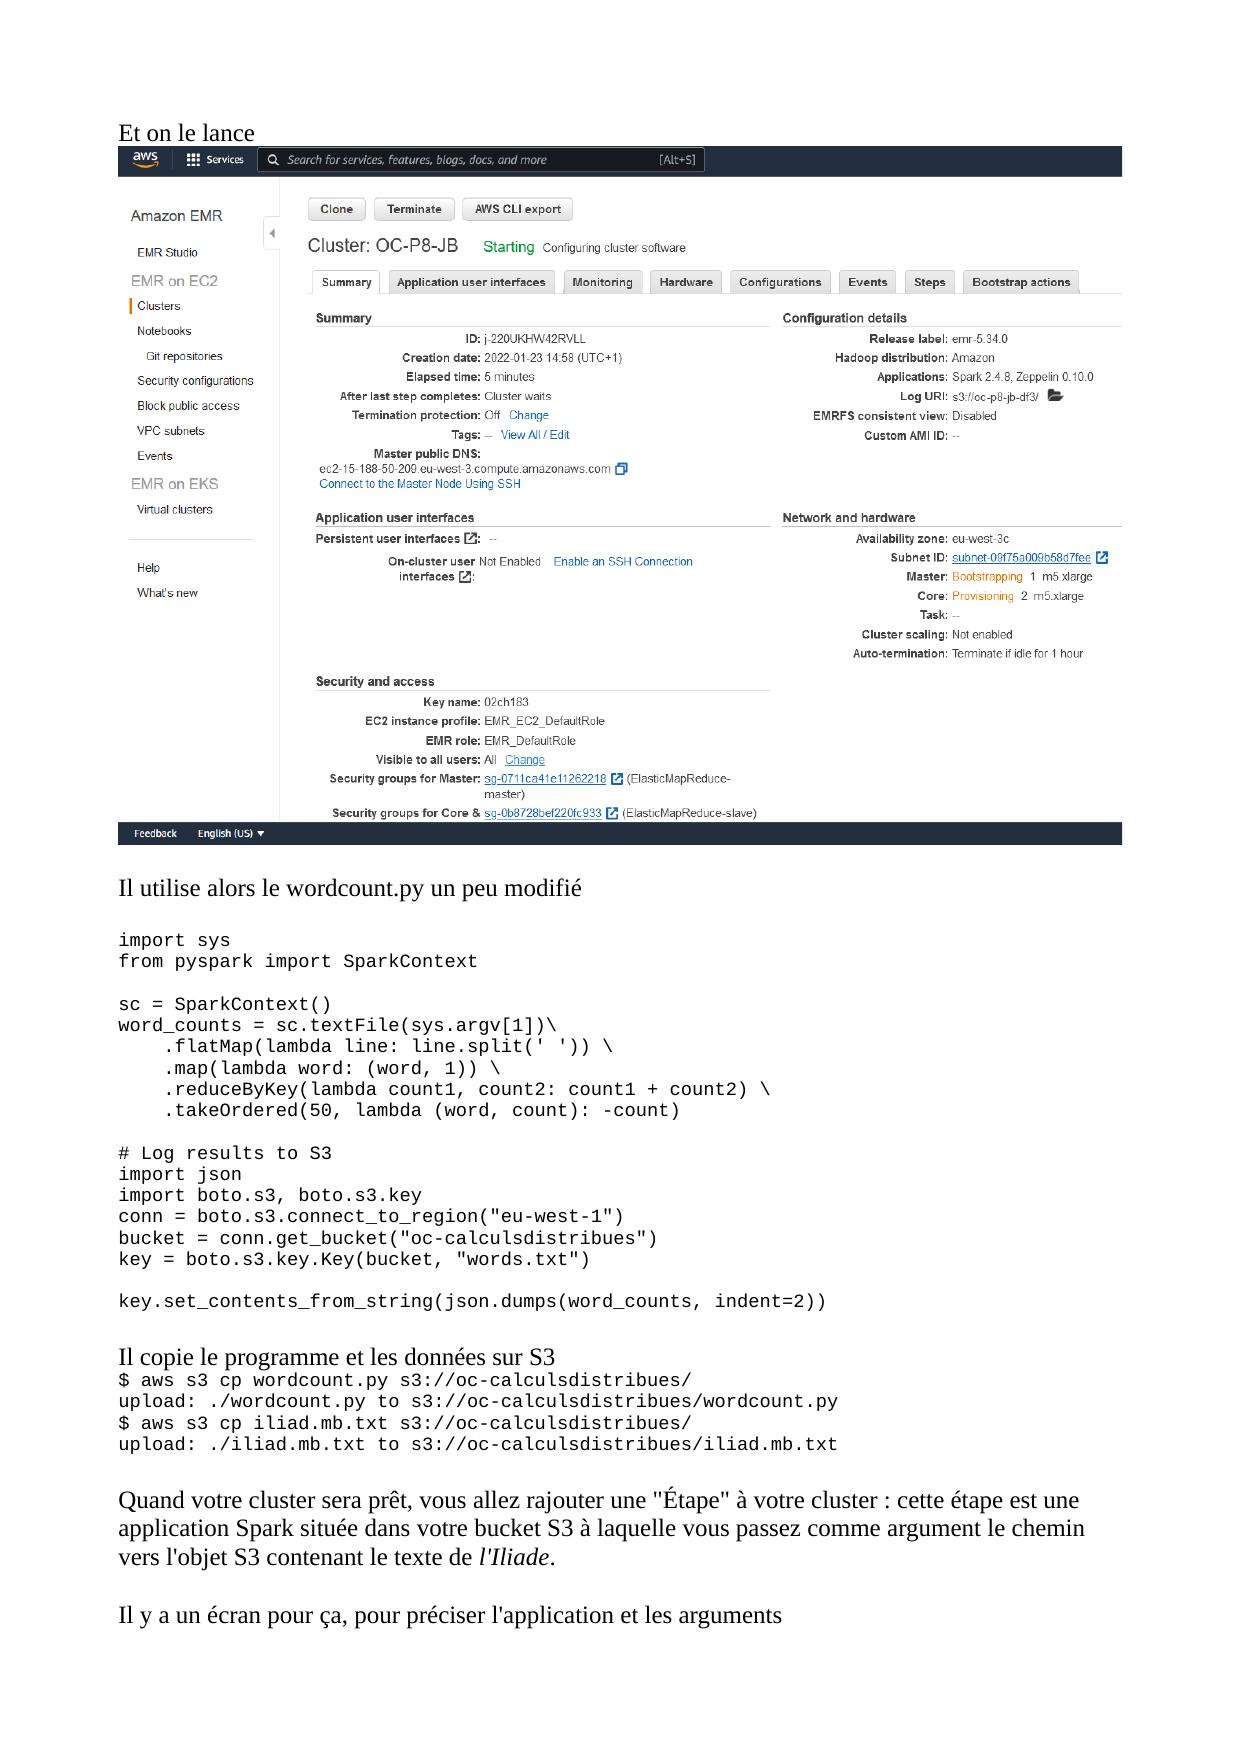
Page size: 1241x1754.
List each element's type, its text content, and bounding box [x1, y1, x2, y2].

text upload: ./iliad.mb.txt to s3://oc-calculsdistribues/iliad.mb.txt [118, 1435, 1122, 1456]
text word_counts = sc.textFile(sys.argv[1])\ [118, 1016, 1122, 1037]
text Il y a un écran pour ça, pour préciser l'application et les arguments [118, 1600, 1122, 1628]
text Quand votre cluster sera prêt, vous allez rajouter une "Étape" à votre cluster : cette étape est une application Spark située dans votre bucket S3 à laquelle vous passez comme argument le chemin vers l'objet S3 contenant le texte de l'Iliade. [118, 1485, 1122, 1571]
text Et on le lance [118, 118, 1122, 146]
picture [118, 146, 1123, 845]
text import json [118, 1165, 1122, 1186]
text .reduceByKey(lambda count1, count2: count1 + count2) \ [118, 1080, 1122, 1101]
text .map(lambda word: (word, 1)) \ [118, 1058, 1122, 1080]
text # Log results to S3 [118, 1143, 1122, 1165]
text key = boto.s3.key.Key(bucket, "words.txt") [118, 1250, 1122, 1271]
text .takeOrdered(50, lambda (word, count): -count) [118, 1101, 1122, 1122]
text key.set_contents_from_string(json.dumps(word_counts, indent=2)) [118, 1292, 1122, 1313]
text bucket = conn.get_bucket("oc-calculsdistribues") [118, 1228, 1122, 1250]
text conn = boto.s3.connect_to_region("eu-west-1") [118, 1207, 1122, 1228]
text from pyspark import SparkContext [118, 952, 1122, 973]
text import boto.s3, boto.s3.key [118, 1186, 1122, 1207]
text Il copie le programme et les données sur S3 [118, 1342, 1122, 1371]
text Il utilise alors le wordcount.py un peu modifié [118, 873, 1122, 902]
text .flatMap(lambda line: line.split(' ')) \ [118, 1037, 1122, 1058]
text sc = SparkContext() [118, 995, 1122, 1016]
text $ aws s3 cp iliad.mb.txt s3://oc-calculsdistribues/ [118, 1413, 1122, 1435]
text $ aws s3 cp wordcount.py s3://oc-calculsdistribues/ [118, 1371, 1122, 1392]
text upload: ./wordcount.py to s3://oc-calculsdistribues/wordcount.py [118, 1392, 1122, 1413]
text import sys [118, 931, 1122, 952]
